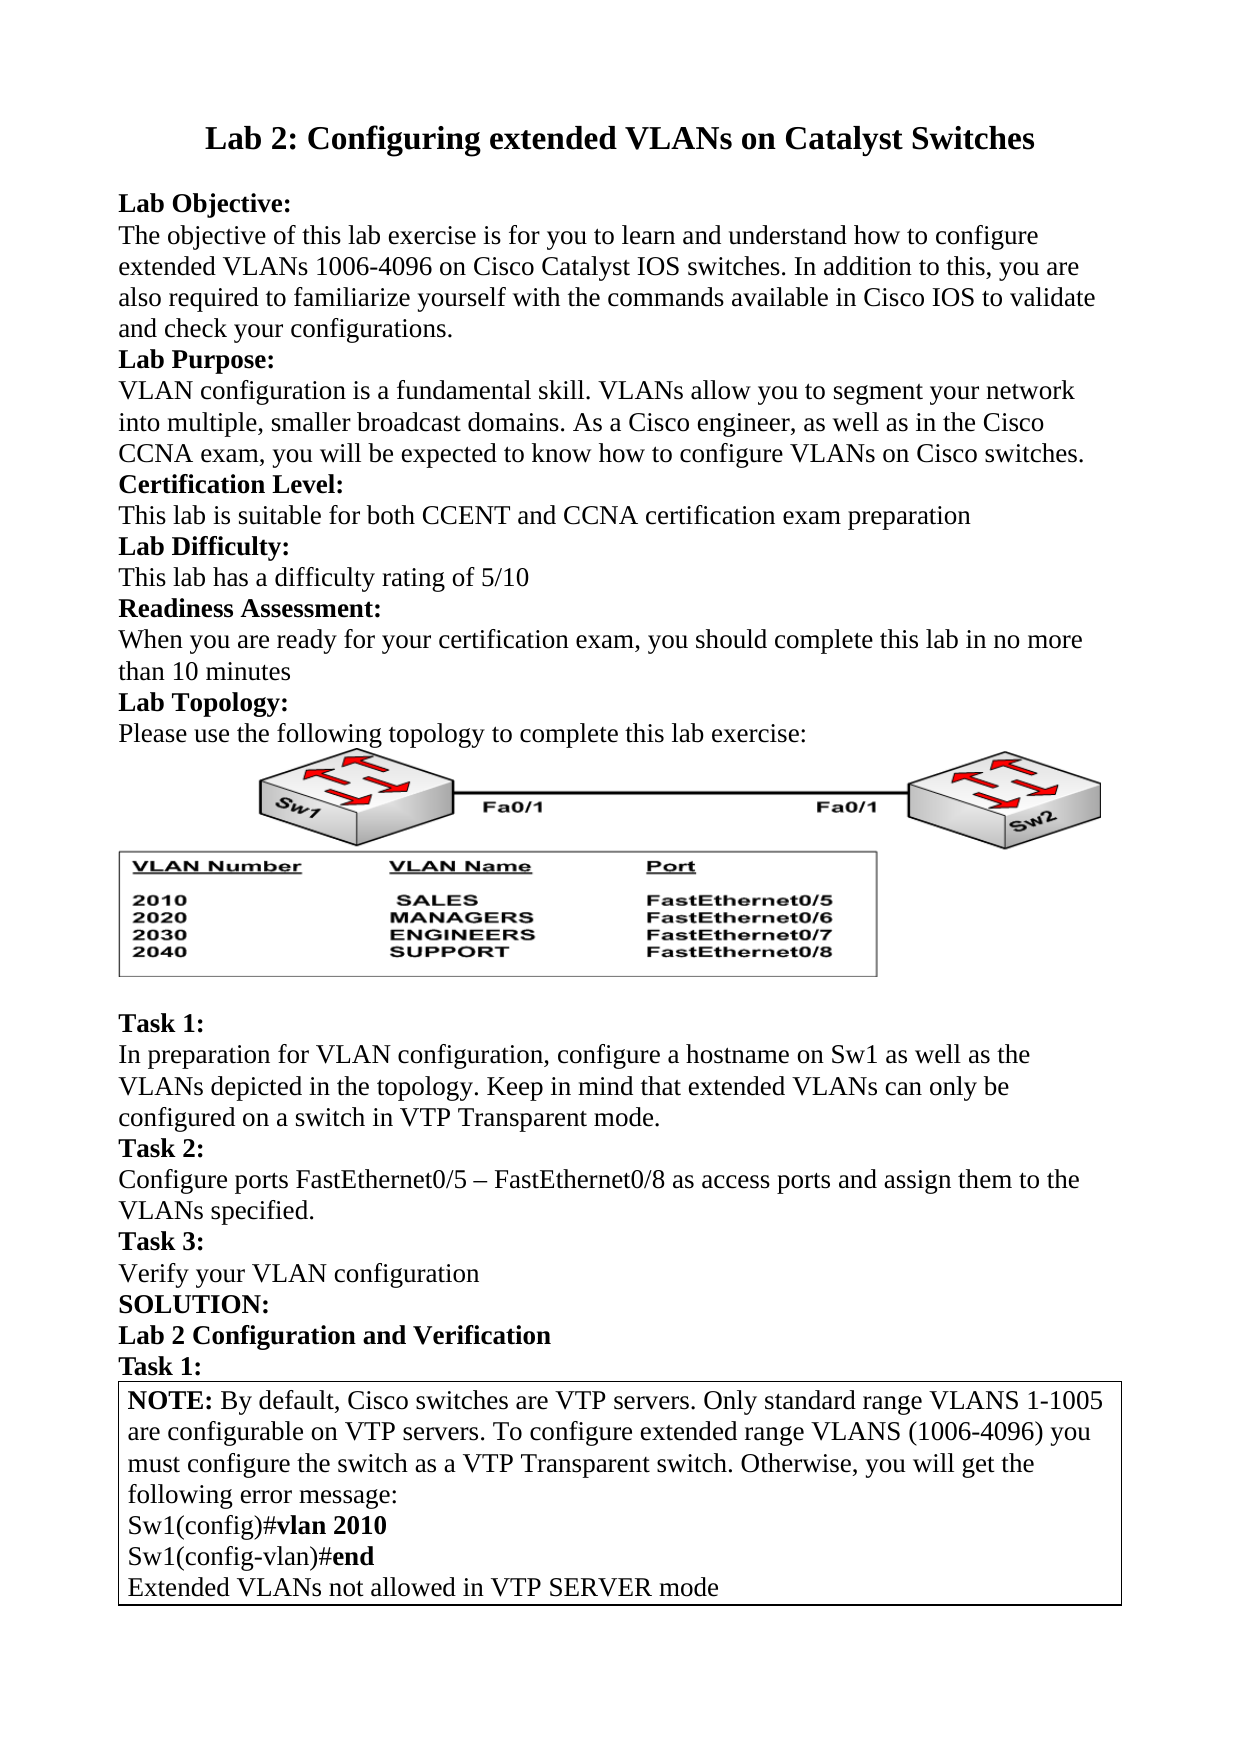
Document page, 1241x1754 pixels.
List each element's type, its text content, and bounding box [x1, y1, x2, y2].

text Lab Difficulty: [118, 530, 1122, 561]
text Lab 2 Configuration and Verification [118, 1319, 1122, 1350]
text Lab Topology: [118, 686, 1122, 717]
text Configure ports FastEthernet0/5 – FastEthernet0/8 as access ports and assign them to the VLANs specified. [118, 1163, 1122, 1226]
text The objective of this lab exercise is for you to learn and understand how to configure extended VLANs 1006-4096 on Cisco Catalyst IOS switches. In addition to this, you are also required to familiarize yourself with the commands available in Cisco IOS to validate and check your configurations. [118, 219, 1122, 343]
text Certification Level: [118, 468, 1122, 499]
text VLAN configuration is a fundamental skill. VLANs allow you to segment your network into multiple, smaller broadcast domains. As a Cisco engineer, as well as in the Cisco CCNA exam, you will be expected to know how to configure VLANs on Cisco switches. [118, 374, 1122, 468]
text When you are ready for your certification exam, you should complete this lab in no more than 10 minutes [118, 624, 1122, 686]
text Task 2: [118, 1132, 1122, 1163]
text Please use the following topology to complete this lab exercise: [118, 717, 1122, 748]
text Task 1: [118, 1007, 1122, 1039]
text SOLUTION: [118, 1288, 1122, 1319]
text Sw1(config)#vlan 2010 [119, 1506, 1121, 1537]
text Lab Objective: [118, 188, 1122, 219]
text Lab 2: Configuring extended VLANs on Catalyst Switches [118, 118, 1122, 156]
text Extended VLANs not allowed in VTP SERVER mode [119, 1568, 1121, 1604]
text In preparation for VLAN configuration, configure a hostname on Sw1 as well as the VLANs depicted in the topology. Keep in mind that extended VLANs can only be configured on a switch in VTP Transparent mode. [118, 1039, 1122, 1132]
text Readiness Assessment: [118, 592, 1122, 624]
text Sw1(config-vlan)#end [119, 1537, 1121, 1568]
text NOTE: By default, Cisco switches are VTP servers. Only standard range VLANS 1-1005 are configurable on VTP servers. To configure extended range VLANS (1006-4096) you must configure the switch as a VTP Transparent switch. Otherwise, you will get the following error message: [119, 1382, 1121, 1506]
text Task 3: [118, 1226, 1122, 1257]
text Task 1: [118, 1350, 1122, 1381]
text This lab has a difficulty rating of 5/10 [118, 561, 1122, 592]
text Lab Purpose: [118, 343, 1122, 374]
text Verify your VLAN configuration [118, 1257, 1122, 1288]
text This lab is suitable for both CCENT and CCNA certification exam preparation [118, 499, 1122, 530]
